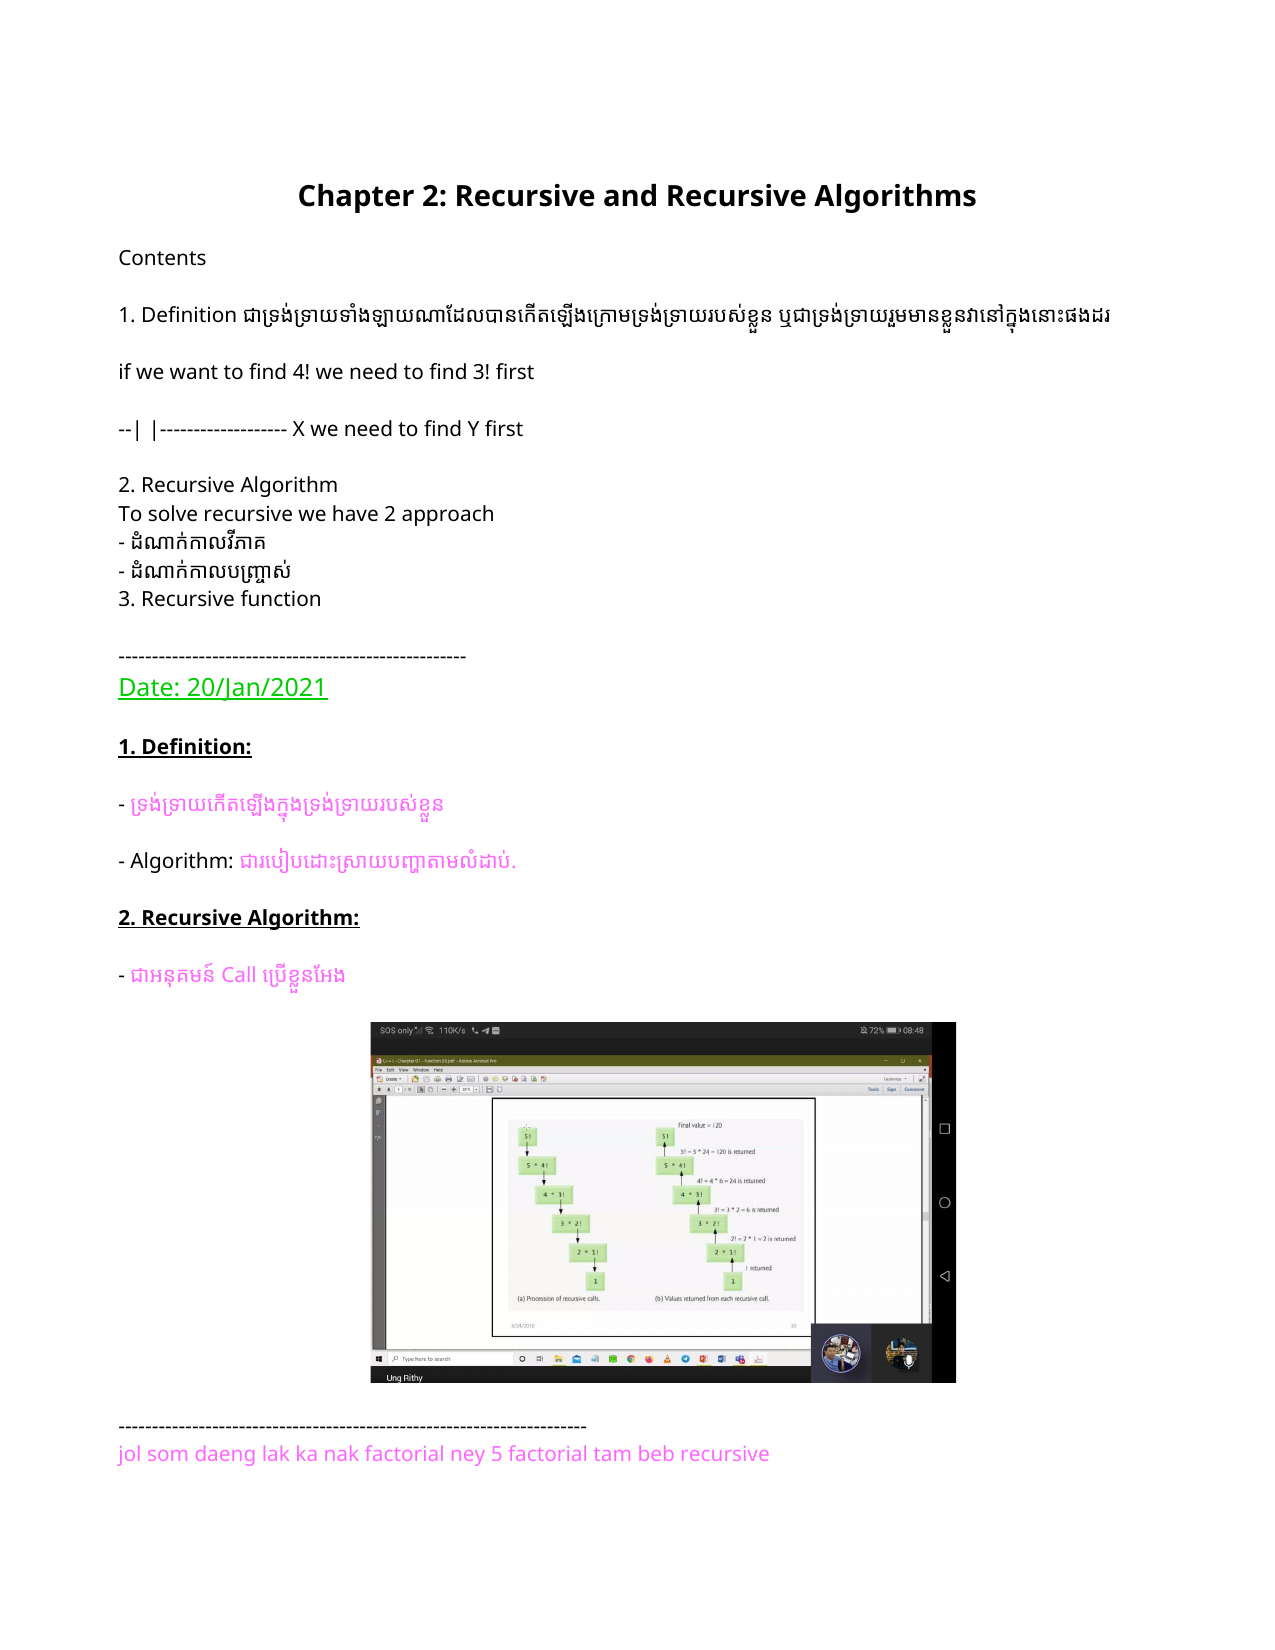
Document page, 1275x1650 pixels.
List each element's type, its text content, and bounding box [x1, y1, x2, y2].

text 2. Recursive Algorithm [118, 471, 1157, 499]
text ---------------------------------------------------- [118, 641, 1157, 670]
text Date: 20/Jan/2021 [118, 670, 1157, 704]
text 3. Recursive function [118, 584, 1157, 613]
text 2. Recursive Algorithm: [118, 903, 1157, 931]
picture [370, 1022, 957, 1383]
text 1. Definition ជាទ្រង់ទ្រាយទាំងឡាយណាដែលបានកើតឡើងក្រោមទ្រង់ទ្រាយរបស់ខ្លួន ឬជាទ្រង់ទ្រាយរួមមានខ្លួនវានៅក្នុងនោះផងដរ [118, 300, 1157, 328]
text if we want to find 4! we need to find 3! first [118, 357, 1157, 385]
text 1. Definition: [118, 732, 1157, 761]
text - ដំណាក់កាលបញ្ច្រាស់ [118, 556, 1157, 584]
text jol som daeng lak ka nak factorial ney 5 factorial tam beb recursive [118, 1439, 1157, 1468]
text --| |------------------- X we need to find Y first [118, 414, 1157, 442]
text - ដំណាក់កាលវីភាគ [118, 527, 1157, 556]
text To solve recursive we have 2 approach [118, 499, 1157, 527]
text - ជាអនុគមន៍ Call ប្រើខ្លួនអែង [118, 960, 1157, 988]
text - ទ្រង់ទ្រាយកើតឡើងក្នុងទ្រង់ទ្រាយរបស់ខ្លួន [118, 789, 1157, 817]
text ---------------------------------------------------------------------- [118, 1411, 1157, 1439]
text Contents [118, 243, 1157, 272]
text - Algorithm: ជារបៀបដោះស្រាយបញ្ហាតាមលំដាប់. [118, 846, 1157, 874]
text Chapter 2: Recursive and Recursive Algorithms [118, 175, 1157, 215]
